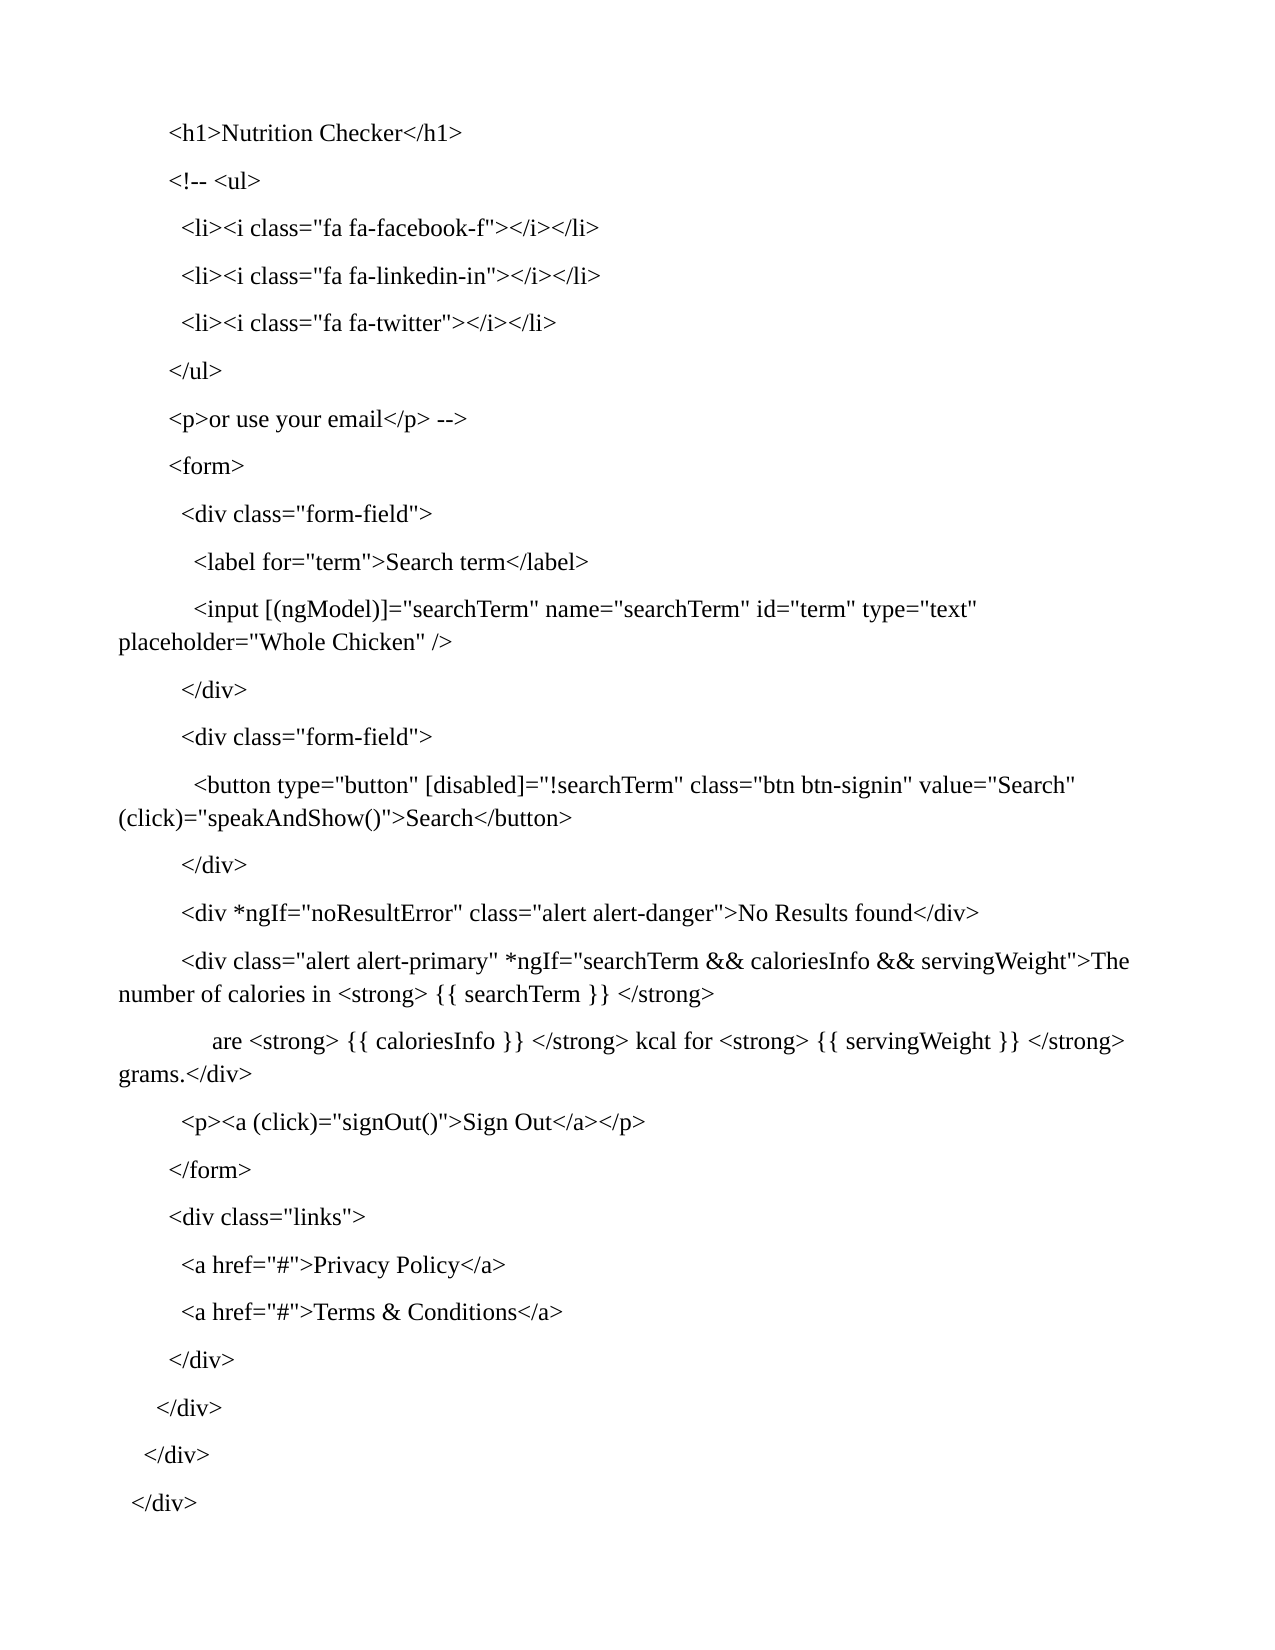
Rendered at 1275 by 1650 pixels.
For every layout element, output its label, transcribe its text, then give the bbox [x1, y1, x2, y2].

text are <strong> {{ caloriesInfo }} </strong> kcal for <strong> {{ servingWeight }} </strong> grams.</div> [118, 1026, 1157, 1088]
text <p>or use your email</p> --> [118, 404, 1157, 432]
text <h1>Nutrition Checker</h1> [118, 118, 1157, 147]
text <button type="button" [disabled]="!searchTerm" class="btn btn-signin" value="Search" (click)="speakAndShow()">Search</button> [118, 770, 1157, 832]
text </div> [118, 851, 1157, 879]
text <p><a (click)="signOut()">Sign Out</a></p> [118, 1107, 1157, 1136]
text <a href="#">Privacy Policy</a> [118, 1250, 1157, 1279]
text <input [(ngModel)]="searchTerm" name="searchTerm" id="term" type="text" placeholder="Whole Chicken" /> [118, 594, 1157, 656]
text </div> [118, 1393, 1157, 1421]
text <a href="#">Terms & Conditions</a> [118, 1297, 1157, 1326]
text <div class="alert alert-primary" *ngIf="searchTerm && caloriesInfo && servingWeight">The number of calories in <strong> {{ searchTerm }} </strong> [118, 946, 1157, 1008]
text </ul> [118, 356, 1157, 385]
text <form> [118, 451, 1157, 480]
text <div class="links"> [118, 1202, 1157, 1231]
text <!-- <ul> [118, 166, 1157, 194]
text </div> [118, 1440, 1157, 1469]
text <div *ngIf="noResultError" class="alert alert-danger">No Results found</div> [118, 898, 1157, 927]
text <div class="form-field"> [118, 499, 1157, 528]
text </div> [118, 675, 1157, 703]
text <label for="term">Search term</label> [118, 547, 1157, 575]
text <li><i class="fa fa-linkedin-in"></i></li> [118, 261, 1157, 290]
text </div> [118, 1345, 1157, 1374]
text </div> [118, 1488, 1157, 1517]
text <li><i class="fa fa-twitter"></i></li> [118, 308, 1157, 337]
text </form> [118, 1155, 1157, 1183]
text <li><i class="fa fa-facebook-f"></i></li> [118, 213, 1157, 242]
text <div class="form-field"> [118, 722, 1157, 751]
